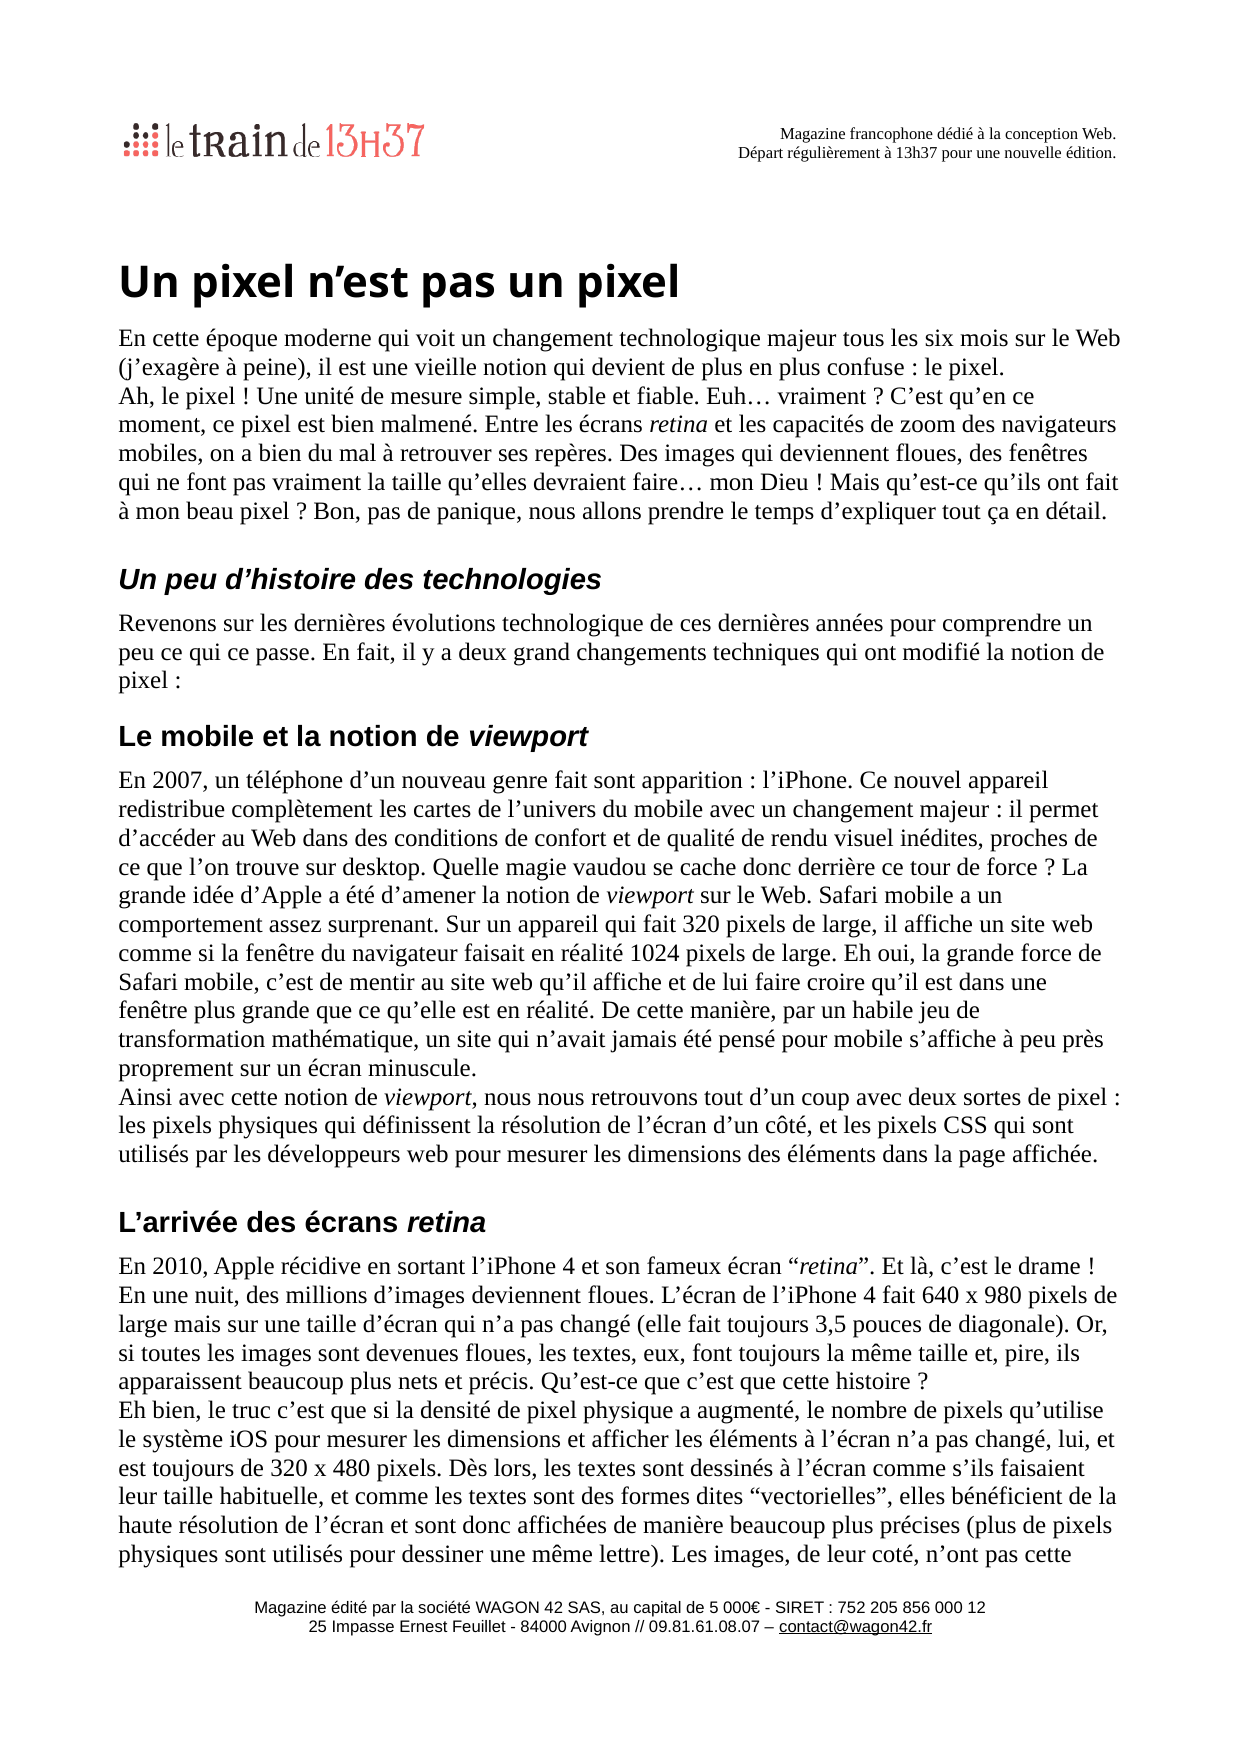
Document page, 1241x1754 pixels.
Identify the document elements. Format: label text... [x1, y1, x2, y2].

text Ah, le pixel ! Une unité de mesure simple, stable et fiable. Euh… vraiment ? C’est qu’en ce moment, ce pixel est bien malmené. Entre les écrans retina et les capacités de zoom des navigateurs mobiles, on a bien du mal à retrouver ses repères. Des images qui deviennent floues, des fenêtres qui ne font pas vraiment la taille qu’elles devraient faire… mon Dieu ! Mais qu’est-ce qu’ils ont fait à mon beau pixel ? Bon, pas de panique, nous allons prendre le temps d’expliquer tout ça en détail. [118, 381, 1122, 524]
text Revenons sur les dernières évolutions technologique de ces dernières années pour comprendre un peu ce qui ce passe. En fait, il y a deux grand changements techniques qui ont modifié la notion de pixel : [118, 608, 1122, 694]
text En 2010, Apple récidive en sortant l’iPhone 4 et son fameux écran “retina”. Et là, c’est le drame ! En une nuit, des millions d’images deviennent floues. L’écran de l’iPhone 4 fait 640 x 980 pixels de large mais sur une taille d’écran qui n’a pas changé (elle fait toujours 3,5 pouces de diagonale). Or, si toutes les images sont devenues floues, les textes, eux, font toujours la même taille et, pire, ils apparaissent beaucoup plus nets et précis. Qu’est-ce que c’est que cette histoire ? [118, 1251, 1122, 1395]
text Eh bien, le truc c’est que si la densité de pixel physique a augmenté, le nombre de pixels qu’utilise le système iOS pour mesurer les dimensions et afficher les éléments à l’écran n’a pas changé, lui, et est toujours de 320 x 480 pixels. Dès lors, les textes sont dessinés à l’écran comme s’ils faisaient leur taille habituelle, et comme les textes sont des formes dites “vectorielles”, elles bénéficient de la haute résolution de l’écran et sont donc affichées de manière beaucoup plus précises (plus de pixels physiques sont utilisés pour dessiner une même lettre). Les images, de leur coté, n’ont pas cette [118, 1395, 1122, 1568]
text En cette époque moderne qui voit un changement technologique majeur tous les six mois sur le Web (j’exagère à peine), il est une vieille notion qui devient de plus en plus confuse : le pixel. [118, 323, 1122, 381]
picture [123, 123, 425, 157]
subtitle Un pixel n’est pas un pixel [118, 251, 1122, 311]
subtitle L’arrivée des écrans retina [118, 1205, 1122, 1239]
subtitle Le mobile et la notion de viewport [118, 719, 1122, 753]
text Ainsi avec cette notion de viewport, nous nous retrouvons tout d’un coup avec deux sortes de pixel : les pixels physiques qui définissent la résolution de l’écran d’un côté, et les pixels CSS qui sont utilisés par les développeurs web pour mesurer les dimensions des éléments dans la page affichée. [118, 1082, 1122, 1168]
subtitle Un peu d’histoire des technologies [118, 562, 1122, 596]
text En 2007, un téléphone d’un nouveau genre fait sont apparition : l’iPhone. Ce nouvel appareil redistribue complètement les cartes de l’univers du mobile avec un changement majeur : il permet d’accéder au Web dans des conditions de confort et de qualité de rendu visuel inédites, proches de ce que l’on trouve sur desktop. Quelle magie vaudou se cache donc derrière ce tour de force ? La grande idée d’Apple a été d’amener la notion de viewport sur le Web. Safari mobile a un comportement assez surprenant. Sur un appareil qui fait 320 pixels de large, il affiche un site web comme si la fenêtre du navigateur faisait en réalité 1024 pixels de large. Eh oui, la grande force de Safari mobile, c’est de mentir au site web qu’il affiche et de lui faire croire qu’il est dans une fenêtre plus grande que ce qu’elle est en réalité. De cette manière, par un habile jeu de transformation mathématique, un site qui n’avait jamais été pensé pour mobile s’affiche à peu près proprement sur un écran minuscule. [118, 765, 1122, 1082]
